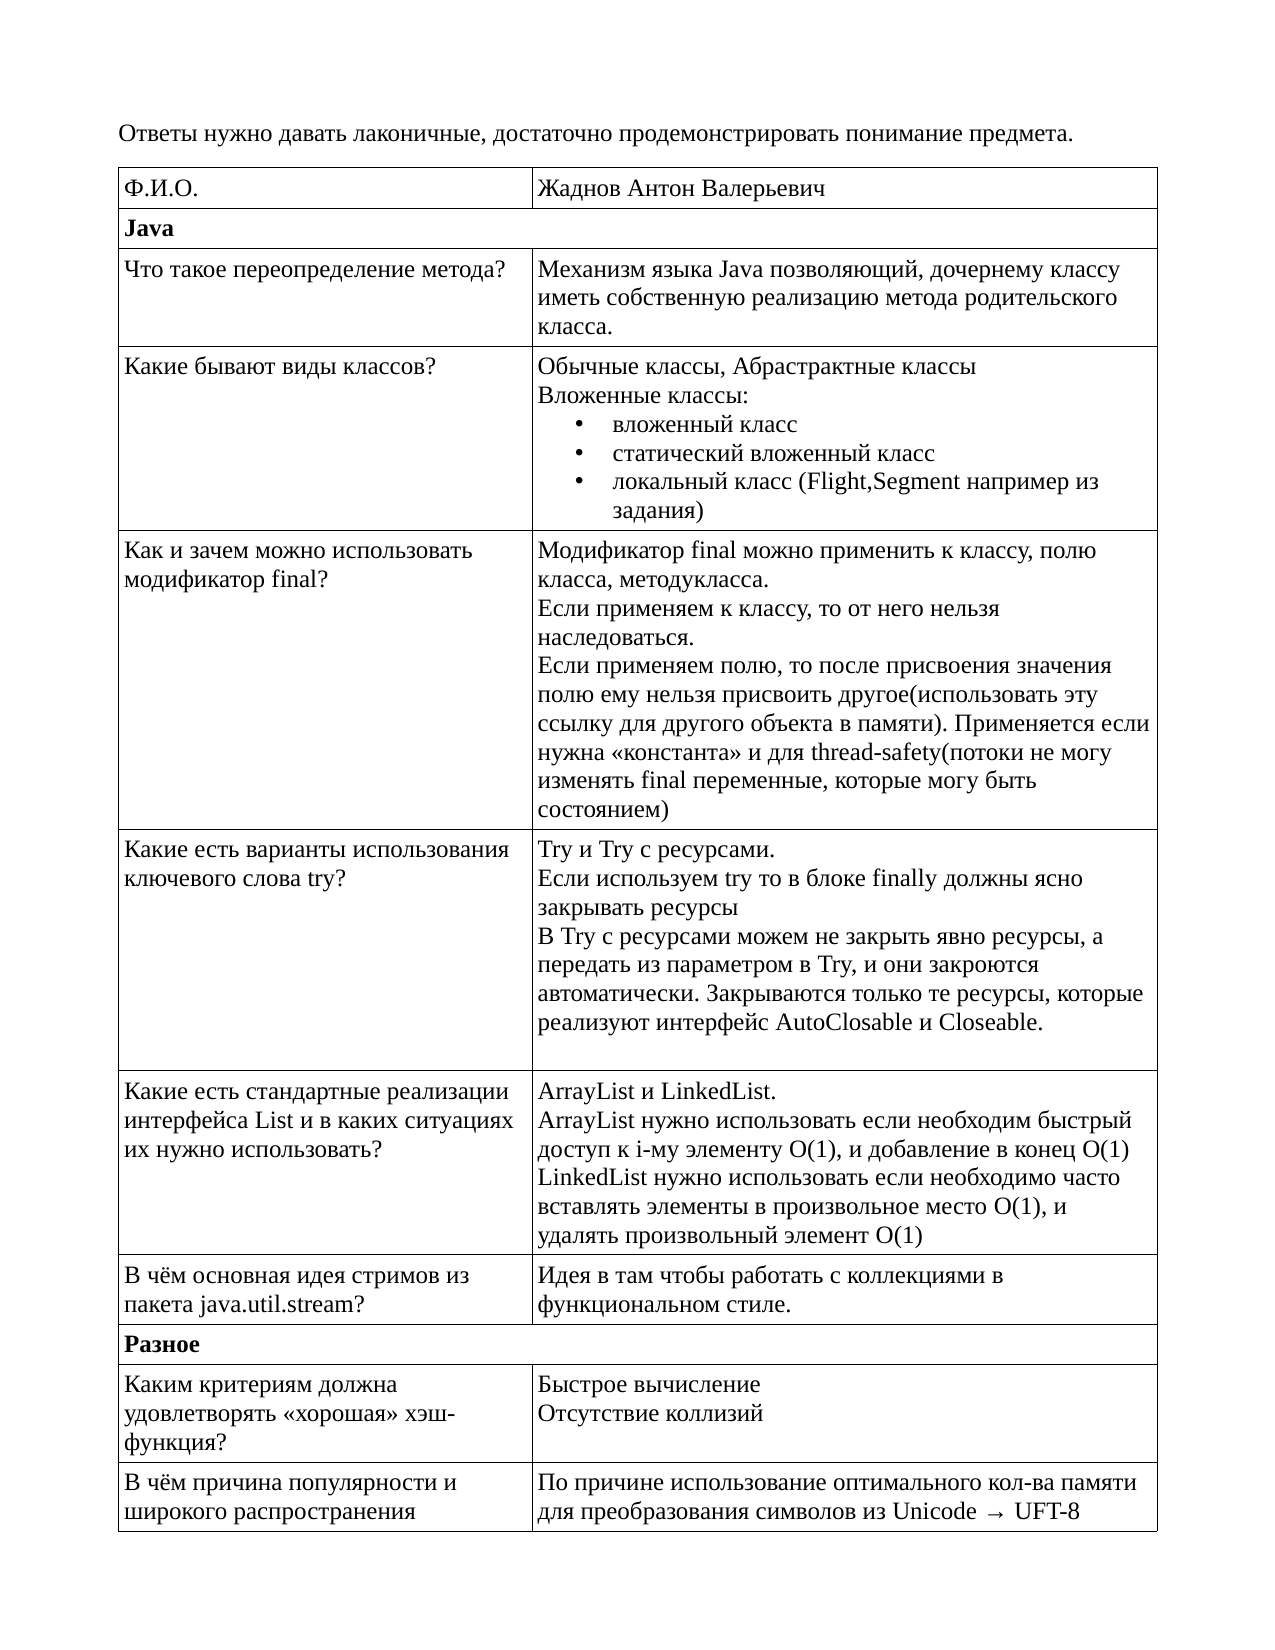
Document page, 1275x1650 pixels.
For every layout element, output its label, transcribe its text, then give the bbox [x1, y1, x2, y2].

table_cell Идея в там чтобы работать с коллекциями в функциональном стиле. [533, 1255, 1157, 1323]
table_header Ф.И.О. [119, 168, 532, 207]
table_cell По причине использование оптимального кол-ва памяти для преобразования символов из Unicode → UFT-8 [533, 1463, 1157, 1531]
table_cell Какие есть стандартные реализации интерфейса List и в каких ситуациях их нужно использовать? [119, 1071, 532, 1254]
table_cell Что такое переопределение метода? [119, 249, 532, 346]
table_cell ArrayList и LinkedList. ArrayList нужно использовать если необходим быстрый доступ к i-му элементу O(1), и добавление в конец O(1) LinkedList нужно использовать если необходимо часто вставлять элементы в произвольное место O(1), и удалять произвольный элемент O(1) [533, 1071, 1157, 1254]
table_cell В чём причина популярности и широкого распространения [119, 1463, 532, 1531]
table_cell Try и Try с ресурсами. Если используем try то в блоке finally должны ясно закрывать ресурсы В Try с ресурсами можем не закрыть явно ресурсы, а передать из параметром в Try, и они закроются автоматически. Закрываются только те ресурсы, которые реализуют интерфейс AutoClosable и Closeable. [533, 830, 1157, 1070]
table_cell Какие есть варианты использования ключевого слова try? [119, 830, 532, 1070]
table_cell В чём основная идея стримов из пакета java.util.stream? [119, 1255, 532, 1323]
table_cell Быстрое вычисление Отсутствие коллизий [533, 1365, 1157, 1462]
table_cell Механизм языка Java позволяющий, дочернему классу иметь собственную реализацию метода родительского класса. [533, 249, 1157, 346]
table_cell Разное [119, 1325, 1157, 1364]
table_cell Какие бывают виды классов? [119, 347, 532, 530]
table_cell Java [119, 209, 1157, 248]
text Ответы нужно давать лаконичные, достаточно продемонстрировать понимание предмета. [118, 118, 1157, 147]
table_cell Модификатор final можно применить к классу, полю класса, методукласса. Если применяем к классу, то от него нельзя наследоваться. Если применяем полю, то после присвоения значения полю ему нельзя присвоить другое(использовать эту ссылку для другого объекта в памяти). Применяется если нужна «константа» и для thread-safety(потоки не могу изменять final переменные, которые могу быть состоянием) [533, 531, 1157, 829]
table_cell Обычные классы, Абрастрактные классы Вложенные классы: вложенный класс статический вложенный класс локальный класс (Flight,Segment например из задания) [533, 347, 1157, 530]
table_header Жаднов Антон Валерьевич [533, 168, 1157, 207]
table_cell Каким критериям должна удовлетворять «хорошая» хэш-функция? [119, 1365, 532, 1462]
table_cell Как и зачем можно использовать модификатор final? [119, 531, 532, 829]
